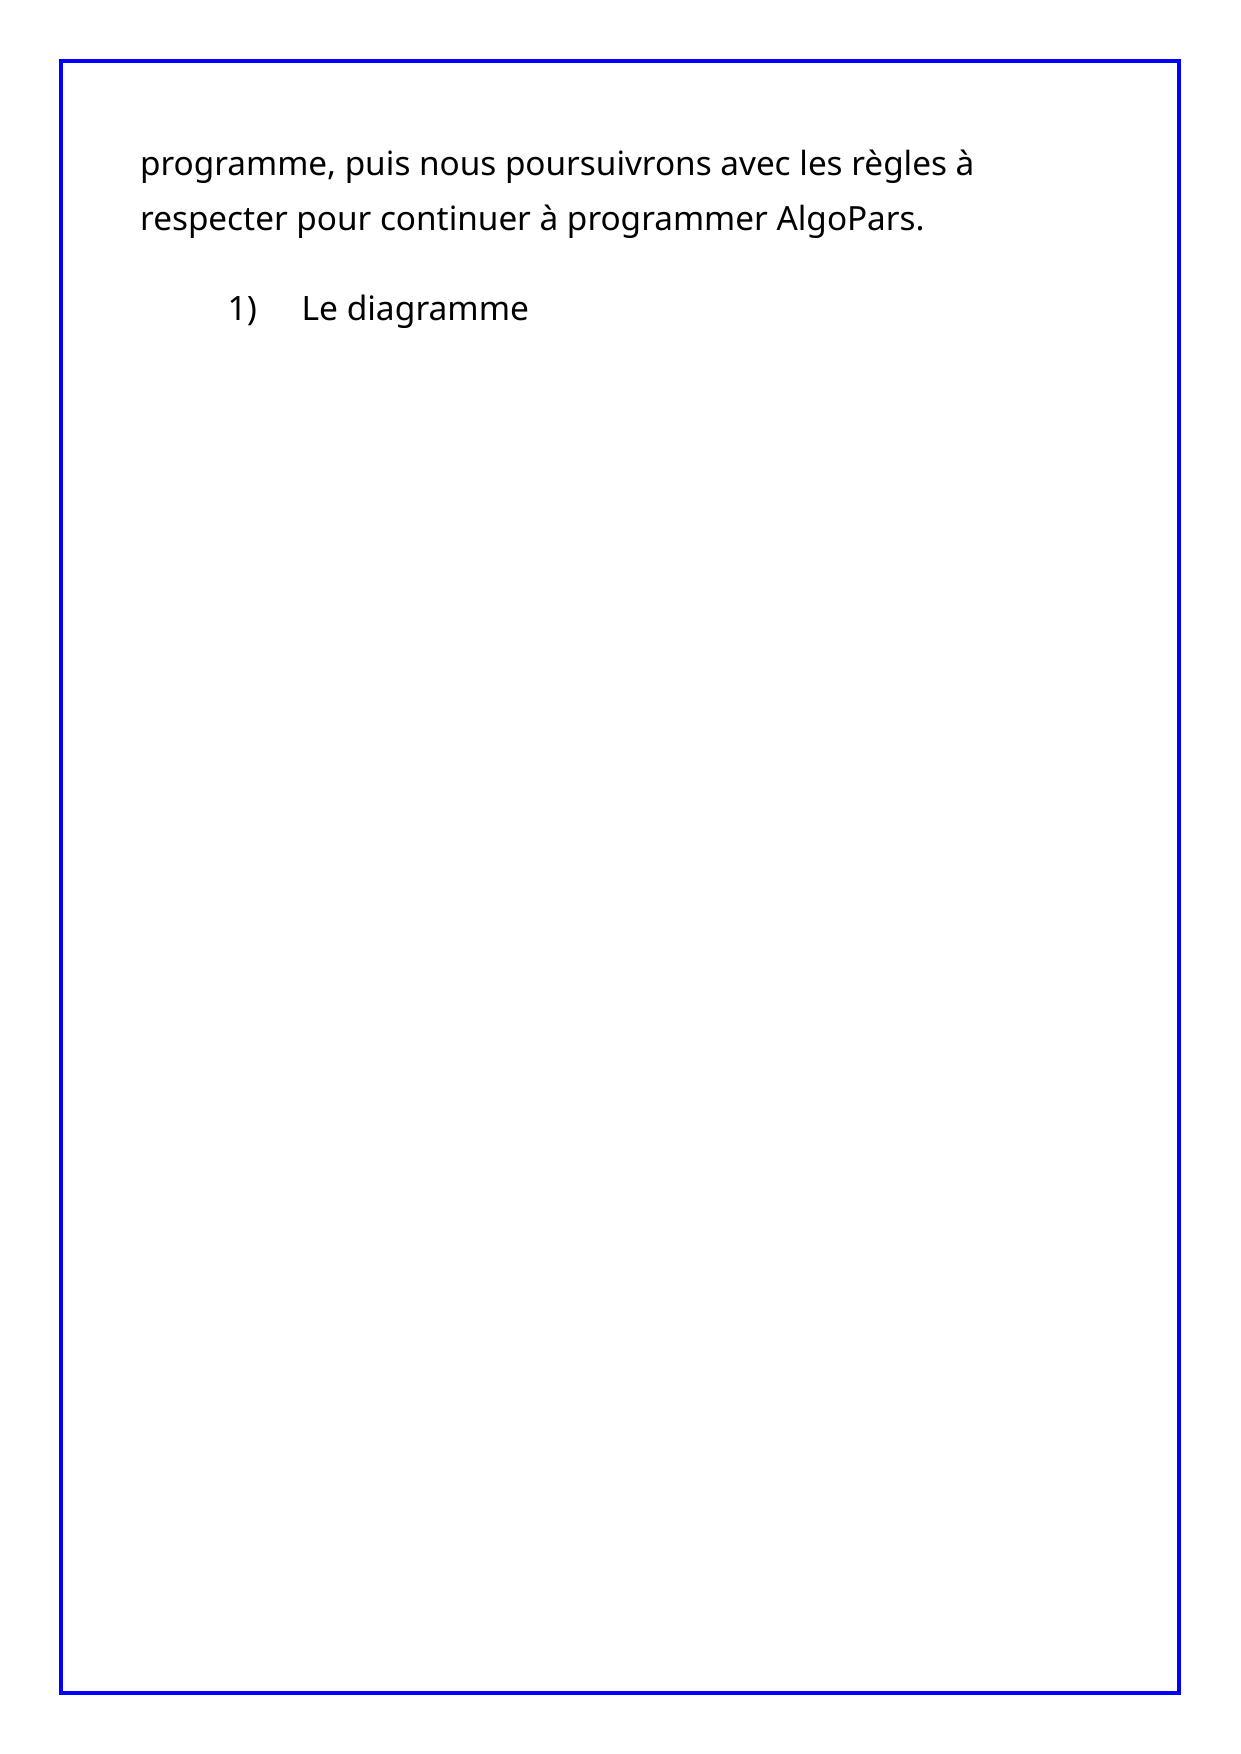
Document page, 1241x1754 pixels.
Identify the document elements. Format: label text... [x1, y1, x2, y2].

text programme, puis nous poursuivrons avec les règles à respecter pour continuer à programmer AlgoPars. [140, 140, 1100, 240]
subtitle Le diagramme [227, 284, 1100, 330]
